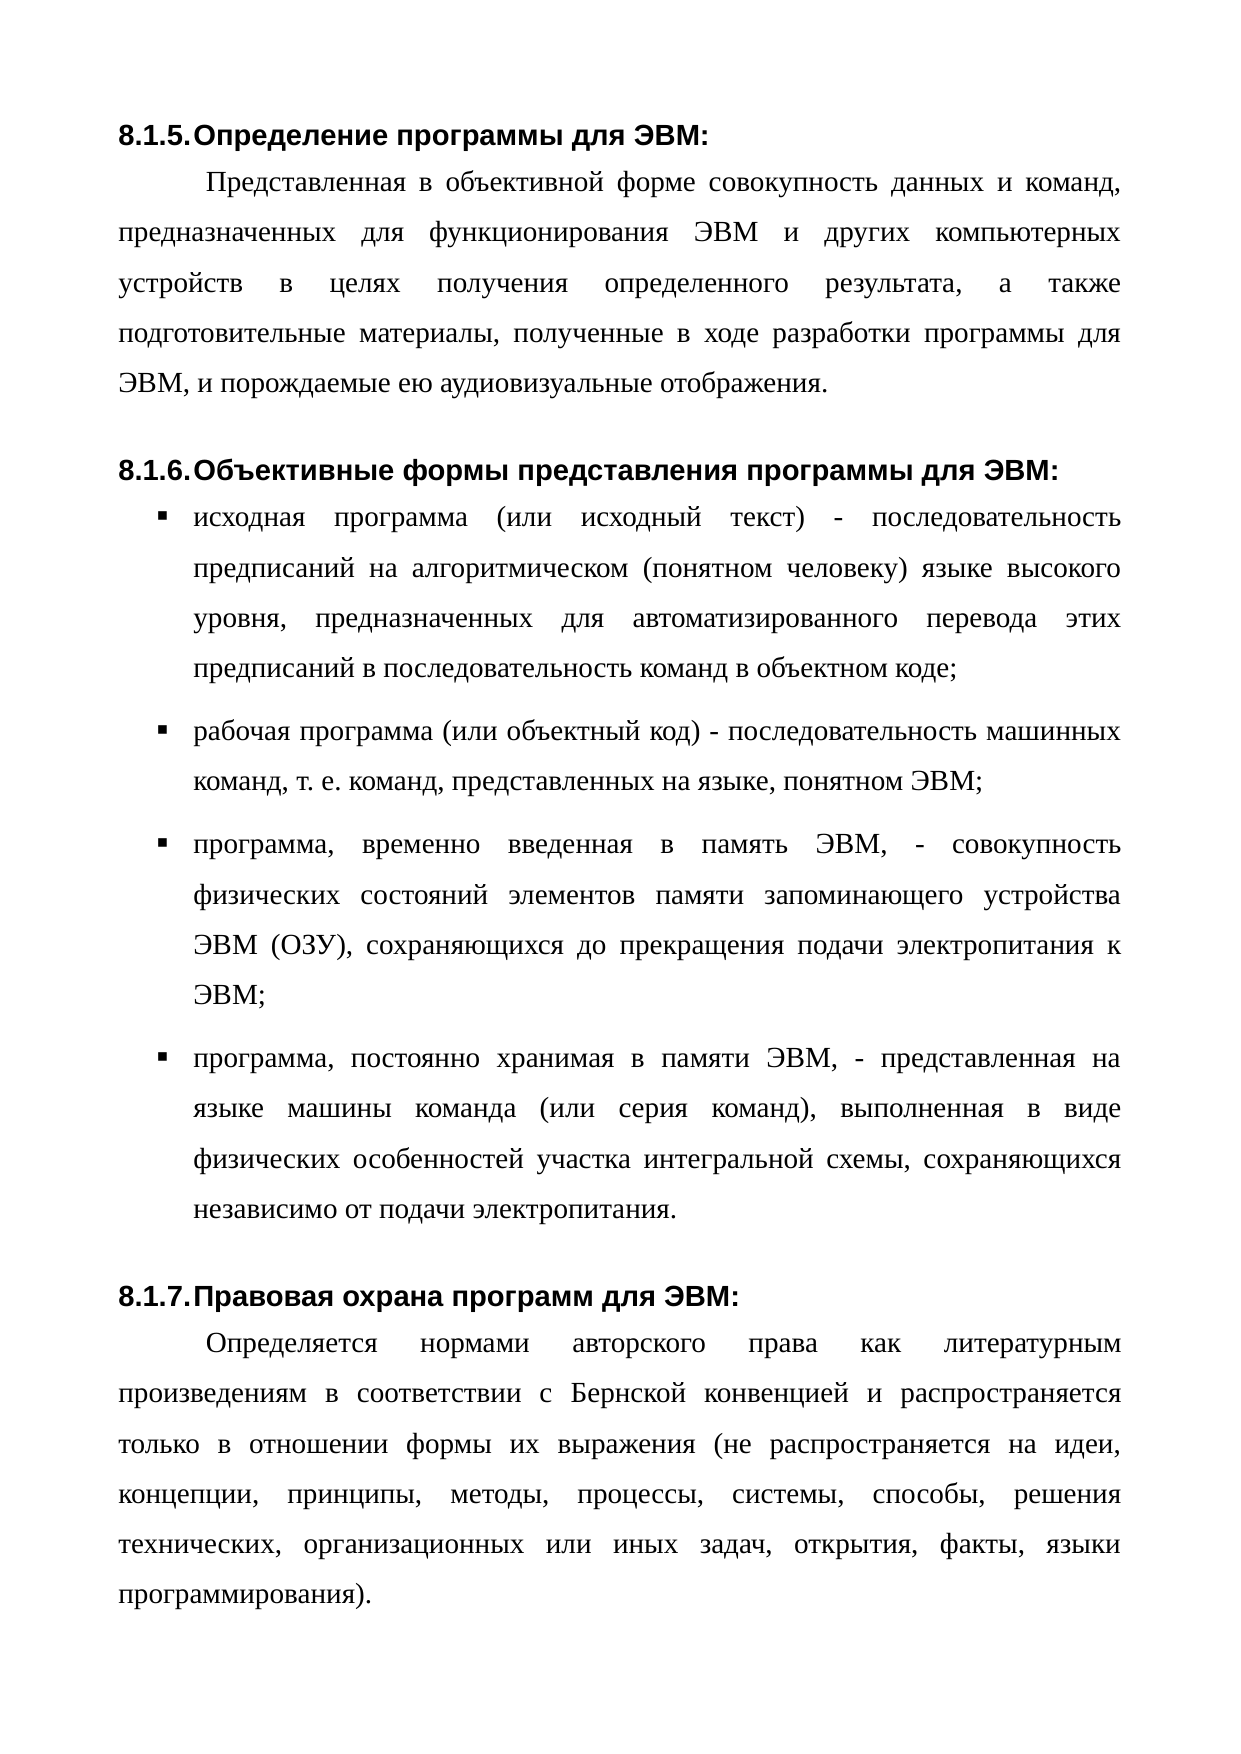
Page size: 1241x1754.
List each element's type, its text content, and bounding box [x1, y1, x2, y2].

list исходная программа (или исходный текст) - последовательность предписаний на алгоритмическом (понятном человеку) языке высокого уровня, предназначенных для автоматизированного перевода этих предписаний в последовательность команд в объектном коде; [156, 499, 1122, 684]
subtitle Правовая охрана программ для ЭВМ: [118, 1279, 1122, 1313]
subtitle Определение программы для ЭВМ: [118, 118, 1122, 152]
list рабочая программа (или объектный код) - последовательность машинных команд, т. е. команд, представленных на языке, понятном ЭВМ; [156, 713, 1122, 797]
subtitle Объективные формы представления программы для ЭВМ: [118, 453, 1122, 487]
list программа, временно введенная в память ЭВМ, - совокупность физических состояний элементов памяти запоминающего устройства ЭВМ (ОЗУ), сохраняющихся до прекращения подачи электропитания к ЭВМ; [156, 826, 1122, 1011]
list программа, постоянно хранимая в памяти ЭВМ, - представленная на языке машины команда (или серия команд), выполненная в виде физических особенностей участка интегральной схемы, сохраняющихся независимо от подачи электропитания. [156, 1040, 1122, 1225]
text Представленная в объективной форме совокупность данных и команд, предназначенных для функционирования ЭВМ и других компьютерных устройств в целях получения определенного результата, а также подготовительные материалы, полученные в ходе разработки программы для ЭВМ, и порождаемые ею аудиовизуальные отображения. [118, 164, 1122, 399]
text Определяется нормами авторского права как литературным произведениям в соответствии с Бернской конвенцией и распространяется только в отношении формы их выражения (не распространяется на идеи, концепции, принципы, методы, процессы, системы, способы, решения технических, организационных или иных задач, открытия, факты, языки программирования). [118, 1325, 1122, 1610]
